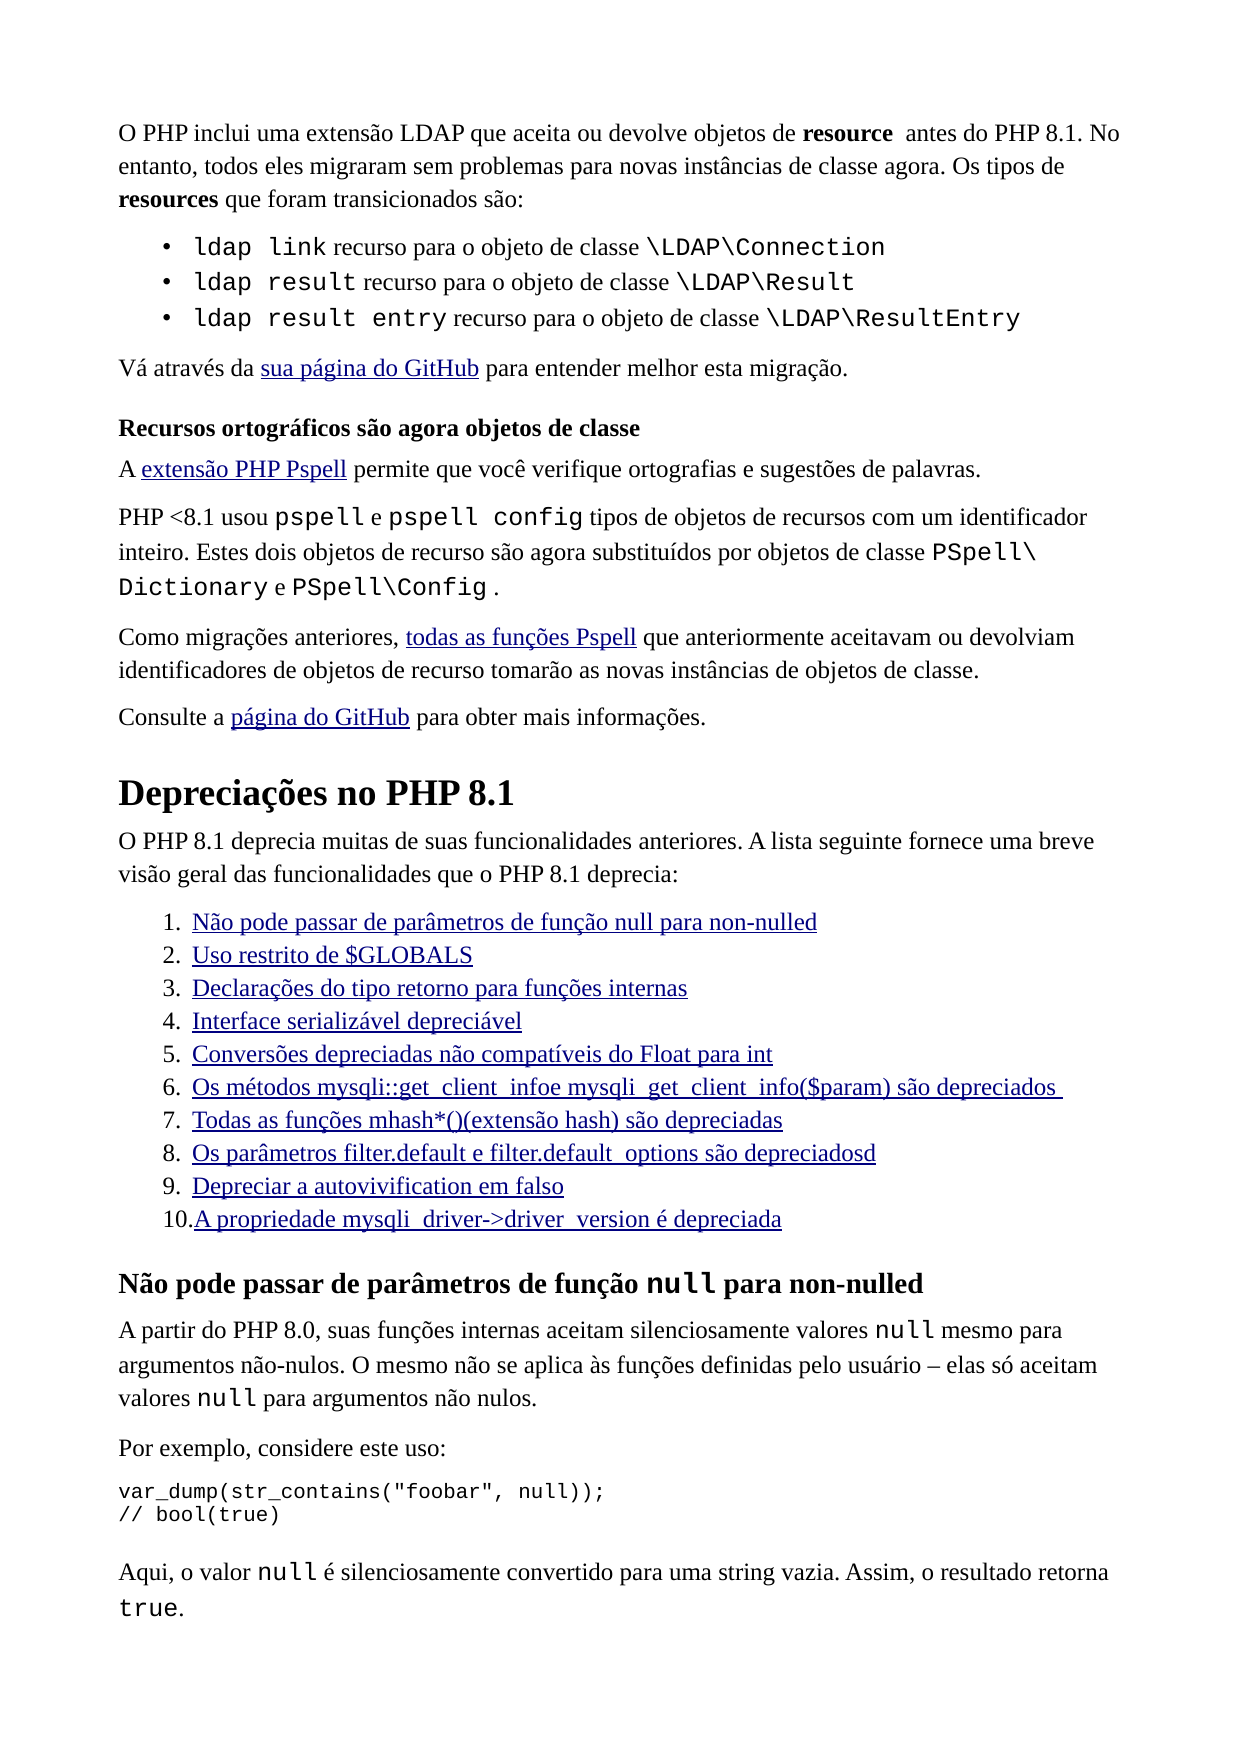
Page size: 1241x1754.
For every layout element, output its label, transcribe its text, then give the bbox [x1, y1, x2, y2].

list ldap result recurso para o objeto de classe \LDAP\Result [162, 267, 1122, 298]
list Interface serializável depreciável [162, 1006, 1122, 1035]
text // bool(true) [118, 1504, 1122, 1528]
list A propriedade mysqli_driver->driver_version é depreciada [162, 1204, 1122, 1233]
text A extensão PHP Pspell permite que você verifique ortografias e sugestões de palavras. [118, 454, 1122, 483]
text Como migrações anteriores, todas as funções Pspell que anteriormente aceitavam ou devolviam identificadores de objetos de recurso tomarão as novas instâncias de objetos de classe. [118, 622, 1122, 683]
subtitle Não pode passar de parâmetros de função null para non-nulled [118, 1266, 1122, 1302]
list ldap link recurso para o objeto de classe \LDAP\Connection [162, 232, 1122, 263]
list Todas as funções mhash*()(extensão hash) são depreciadas [162, 1105, 1122, 1134]
text A partir do PHP 8.0, suas funções internas aceitam silenciosamente valores null mesmo para argumentos não-nulos. O mesmo não se aplica às funções definidas pelo usuário – elas só aceitam valores null para argumentos não nulos. [118, 1315, 1122, 1414]
text Aqui, o valor null é silenciosamente convertido para uma string vazia. Assim, o resultado retorna true. [118, 1557, 1122, 1623]
list Os parâmetros filter.default e filter.default_options são depreciadosd [162, 1138, 1122, 1167]
text O PHP 8.1 deprecia muitas de suas funcionalidades anteriores. A lista seguinte fornece uma breve visão geral das funcionalidades que o PHP 8.1 deprecia: [118, 826, 1122, 888]
list ldap result entry recurso para o objeto de classe \LDAP\ResultEntry [162, 303, 1122, 333]
list Os métodos mysqli::get_client_infoe mysqli_get_client_info($param) são depreciados [162, 1072, 1122, 1101]
list Conversões depreciadas não compatíveis do Float para int [162, 1039, 1122, 1068]
list Declarações do tipo retorno para funções internas [162, 973, 1122, 1002]
list Não pode passar de parâmetros de função null para non-nulled [162, 907, 1122, 936]
text Vá através da sua página do GitHub para entender melhor esta migração. [118, 353, 1122, 381]
text var_dump(str_contains("foobar", null)); [118, 1481, 1122, 1504]
text PHP <8.1 usou pspell e pspell config tipos de objetos de recursos com um identificador inteiro. Estes dois objetos de recurso são agora substituídos por objetos de classe PSpell\Dictionary e PSpell\Config . [118, 502, 1122, 603]
text Consulte a página do GitHub para obter mais informações. [118, 702, 1122, 731]
text Por exemplo, considere este uso: [118, 1433, 1122, 1462]
list Uso restrito de $GLOBALS [162, 940, 1122, 969]
list Depreciar a autovivification em falso [162, 1171, 1122, 1200]
subtitle Recursos ortográficos são agora objetos de classe [118, 413, 1122, 441]
text O PHP inclui uma extensão LDAP que aceita ou devolve objetos de resource antes do PHP 8.1. No entanto, todos eles migraram sem problemas para novas instâncias de classe agora. Os tipos de resources que foram transicionados são: [118, 118, 1122, 213]
subtitle Depreciações no PHP 8.1 [118, 771, 1122, 814]
